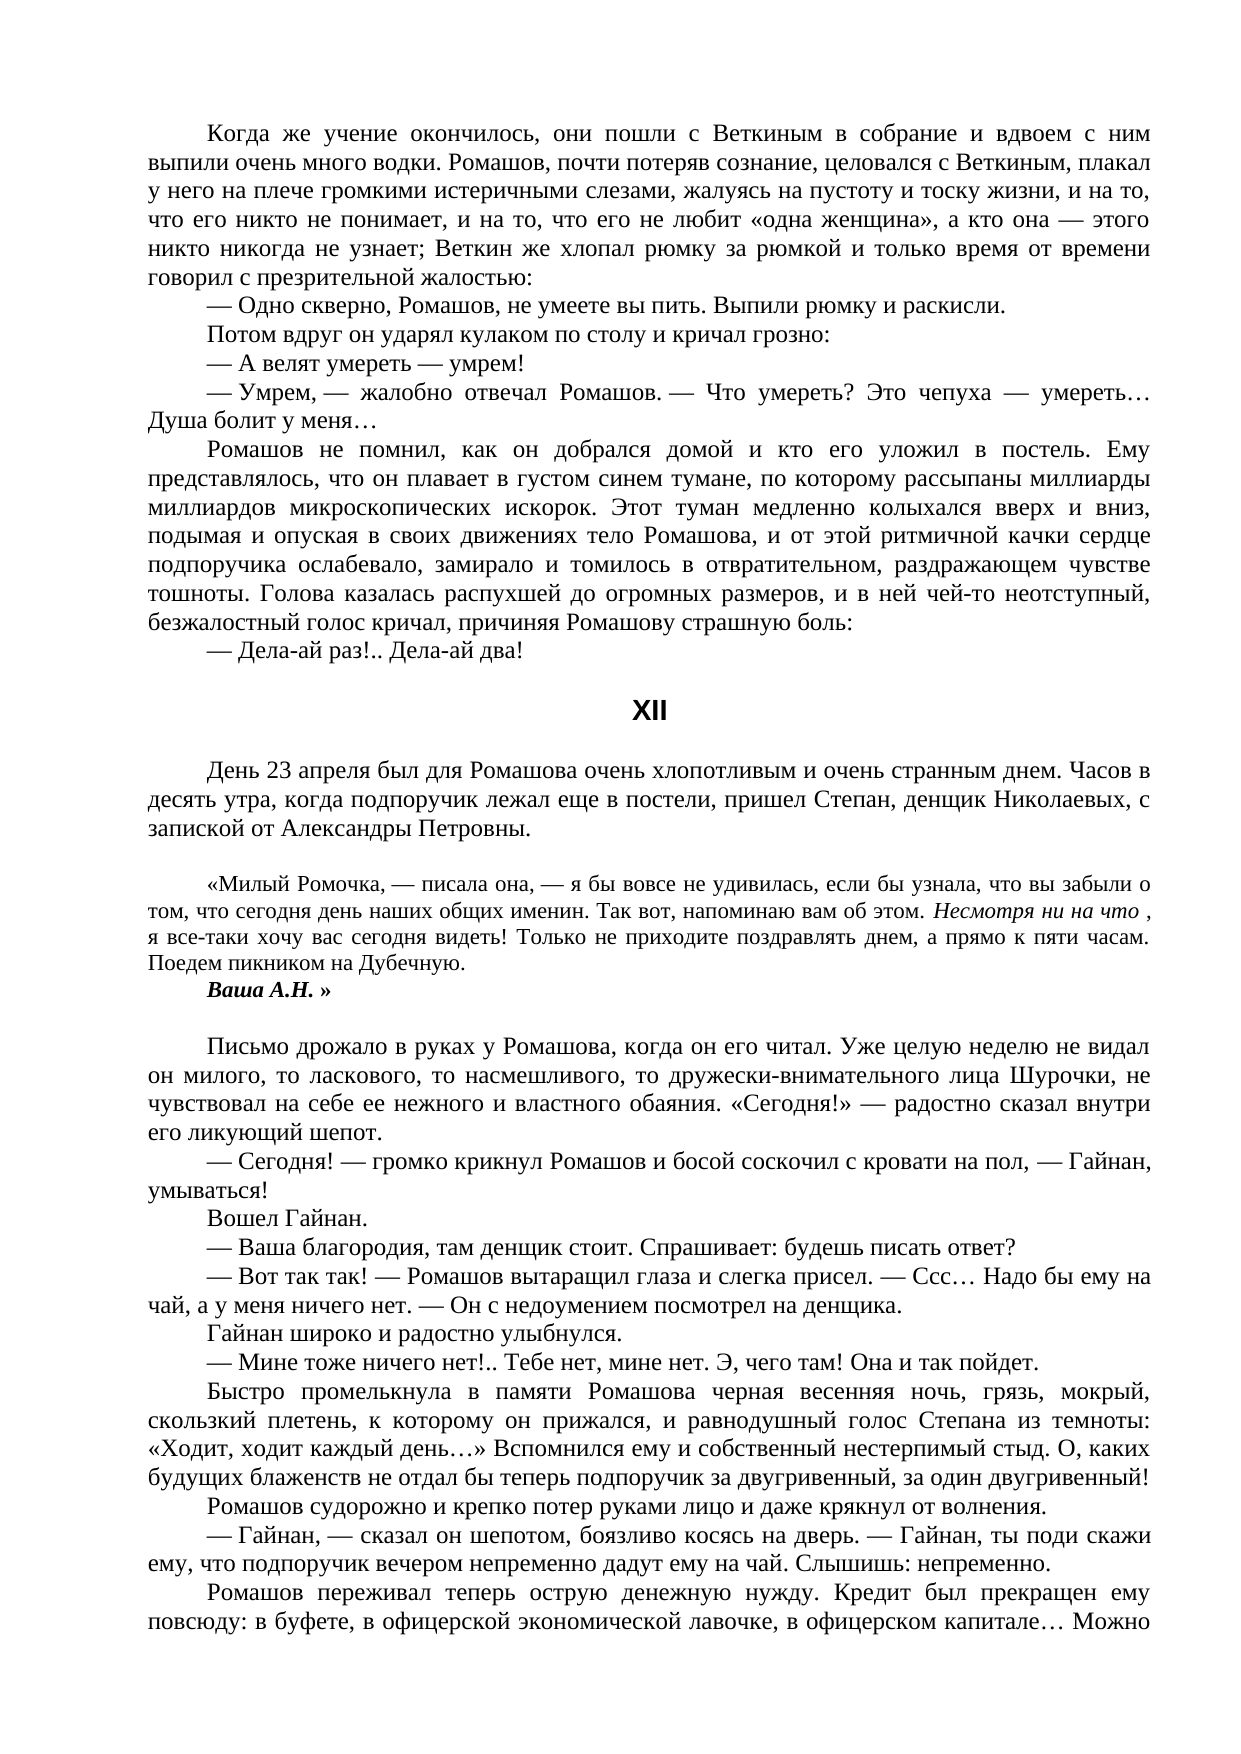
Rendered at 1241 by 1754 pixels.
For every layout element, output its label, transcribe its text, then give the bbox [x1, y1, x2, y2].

text — Одно скверно, Ромашов, не умеете вы пить. Выпили рюмку и раскисли. [148, 291, 1152, 319]
text — Вот так так! — Ромашов вытаращил глаза и слегка присел. — Ссс… Надо бы ему на чай, а у меня ничего нет. — Он с недоумением посмотрел на денщика. [148, 1261, 1152, 1318]
text Быстро промелькнула в памяти Ромашова черная весенняя ночь, грязь, мокрый, скользкий плетень, к которому он прижался, и равнодушный голос Степана из темноты: «Ходит, ходит каждый день…» Вспомнился ему и собственный нестерпимый стыд. О, каких будущих блаженств не отдал бы теперь подпоручик за двугривенный, за один двугривенный! [148, 1376, 1152, 1491]
text Потом вдруг он ударял кулаком по столу и кричал грозно: [148, 319, 1152, 348]
subtitle XII [148, 693, 1152, 727]
text — Мине тоже ничего нет!.. Тебе нет, мине нет. Э, чего там! Она и так пойдет. [148, 1347, 1152, 1376]
text — Сегодня! — громко крикнул Ромашов и босой соскочил с кровати на пол, — Гайнан, умываться! [148, 1146, 1152, 1203]
text — Ваша благородия, там денщик стоит. Спрашивает: будешь писать ответ? [148, 1232, 1152, 1261]
text — Дела-ай раз!.. Дела-ай два! [148, 636, 1152, 664]
text Ромашов судорожно и крепко потер руками лицо и даже крякнул от волнения. [148, 1491, 1152, 1520]
text Когда же учение окончилось, они пошли с Веткиным в собрание и вдвоем с ним выпили очень много водки. Ромашов, почти потеряв сознание, целовался с Веткиным, плакал у него на плече громкими истеричными слезами, жалуясь на пустоту и тоску жизни, и на то, что его никто не понимает, и на то, что его не любит «одна женщина», а кто она — этого никто никогда не узнает; Веткин же хлопал рюмку за рюмкой и только время от времени говорил с презрительной жалостью: [148, 118, 1152, 291]
text — Гайнан, — сказал он шепотом, боязливо косясь на дверь. — Гайнан, ты поди скажи ему, что подпоручик вечером непременно дадут ему на чай. Слышишь: непременно. [148, 1520, 1152, 1577]
text Вошел Гайнан. [148, 1203, 1152, 1232]
text Письмо дрожало в руках у Ромашова, когда он его читал. Уже целую неделю не видал он милого, то ласкового, то насмешливого, то дружески-внимательного лица Шурочки, не чувствовал на себе ее нежного и властного обаяния. «Сегодня!» — радостно сказал внутри его ликующий шепот. [148, 1031, 1152, 1146]
text — А велят умереть — умрем! [148, 348, 1152, 377]
text Ромашов не помнил, как он добрался домой и кто его уложил в постель. Ему представлялось, что он плавает в густом синем тумане, по которому рассыпаны миллиарды миллиардов микроскопических искорок. Этот туман медленно колыхался вверх и вниз, подымая и опуская в своих движениях тело Ромашова, и от этой ритмичной качки сердце подпоручика ослабевало, замирало и томилось в отвратительном, раздражающем чувстве тошноты. Голова казалась распухшей до огромных размеров, и в ней чей-то неотступный, безжалостный голос кричал, причиняя Ромашову страшную боль: [148, 434, 1152, 636]
text День 23 апреля был для Ромашова очень хлопотливым и очень странным днем. Часов в десять утра, когда подпоручик лежал еще в постели, пришел Степан, денщик Николаевых, с запиской от Александры Петровны. [148, 755, 1152, 842]
text Ваша А.Н. » [148, 976, 1152, 1002]
text — Умрем, — жалобно отвечал Ромашов. — Что умереть? Это чепуха — умереть… Душа болит у меня… [148, 377, 1152, 434]
text «Милый Ромочка, — писала она, — я бы вовсе не удивилась, если бы узнала, что вы забыли о том, что сегодня день наших общих именин. Так вот, напоминаю вам об этом. Несмотря ни на что , я все-таки хочу вас сегодня видеть! Только не приходите поздравлять днем, а прямо к пяти часам. Поедем пикником на Дубечную. [148, 870, 1152, 976]
text Ромашов переживал теперь острую денежную нужду. Кредит был прекращен ему повсюду: в буфете, в офицерской экономической лавочке, в офицерском капитале… Можно [148, 1577, 1152, 1635]
text Гайнан широко и радостно улыбнулся. [148, 1318, 1152, 1347]
